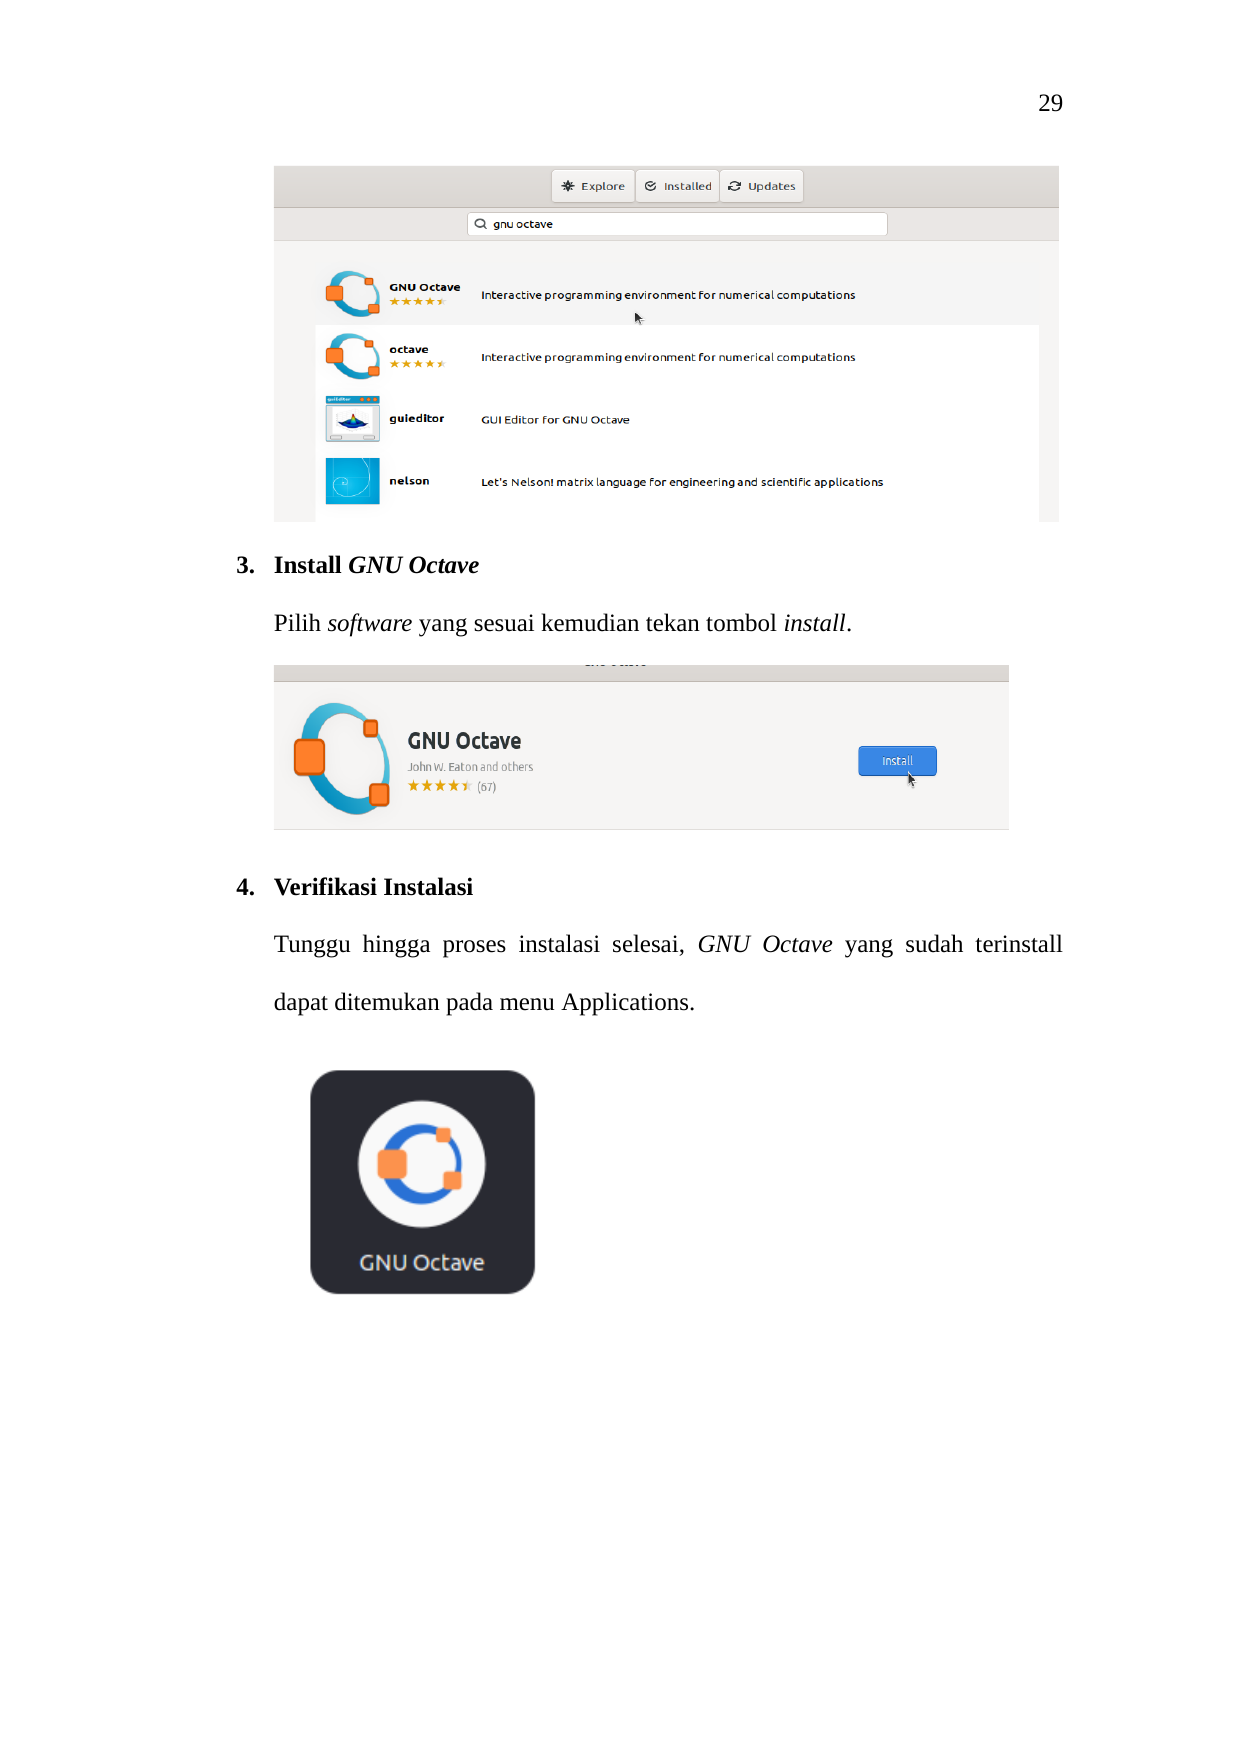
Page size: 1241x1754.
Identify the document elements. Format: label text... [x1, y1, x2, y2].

picture [273, 665, 1009, 680]
picture [273, 1044, 576, 1313]
list Verifikasi Instalasi [236, 872, 1063, 900]
list Install GNU Octave [236, 551, 1063, 579]
list Pilih software yang sesuai kemudian tekan tombol install. [236, 608, 1063, 637]
list Tunggu hingga proses instalasi selesai, GNU Octave yang sudah terinstall dapat ditemukan pada menu Applications. [236, 929, 1063, 1015]
